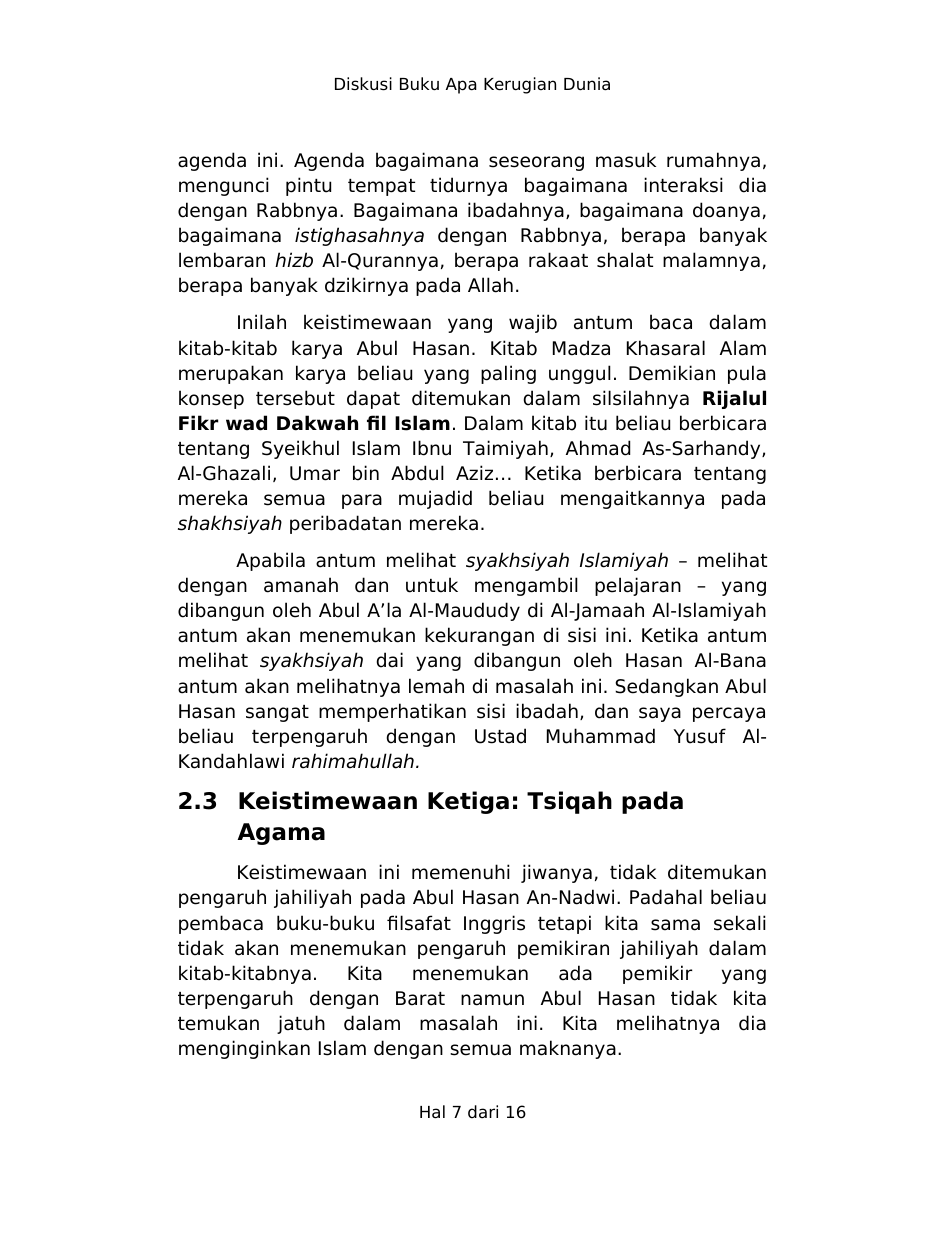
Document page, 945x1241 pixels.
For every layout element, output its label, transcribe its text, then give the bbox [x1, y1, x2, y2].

text Apabila antum melihat syakhsiyah Islamiyah – melihat dengan amanah dan untuk mengambil pelajaran – yang dibangun oleh Abul A’la Al-Maududy di Al-Jamaah Al-Islamiyah antum akan menemukan kekurangan di sisi ini. Ketika antum melihat syakhsiyah dai yang dibangun oleh Hasan Al-Bana antum akan melihatnya lemah di masalah ini. Sedangkan Abul Hasan sangat memperhatikan sisi ibadah, dan saya percaya beliau terpengaruh dengan Ustad Muhammad Yusuf Al-Kandahlawi rahimahullah. [177, 550, 768, 773]
text Keistimewaan ini memenuhi jiwanya, tidak ditemukan pengaruh jahiliyah pada Abul Hasan An-Nadwi. Padahal beliau pembaca buku-buku filsafat Inggris tetapi kita sama sekali tidak akan menemukan pengaruh pemikiran jahiliyah dalam kitab-kitabnya. Kita menemukan ada pemikir yang terpengaruh dengan Barat namun Abul Hasan tidak kita temukan jatuh dalam masalah ini. Kita melihatnya dia menginginkan Islam dengan semua maknanya. [177, 862, 768, 1060]
text agenda ini. Agenda bagaimana seseorang masuk rumahnya, mengunci pintu tempat tidurnya bagaimana interaksi dia dengan Rabbnya. Bagaimana ibadahnya, bagaimana doanya, bagaimana istighasahnya dengan Rabbnya, berapa banyak lembaran hizb Al-Qurannya, berapa rakaat shalat malamnya, berapa banyak dzikirnya pada Allah. [177, 150, 768, 297]
subtitle Keistimewaan Ketiga: Tsiqah pada Agama [177, 788, 768, 846]
text Inilah keistimewaan yang wajib antum baca dalam kitab-kitab karya Abul Hasan. Kitab Madza Khasaral Alam merupakan karya beliau yang paling unggul. Demikian pula konsep tersebut dapat ditemukan dalam silsilahnya Rijalul Fikr wad Dakwah fil Islam. Dalam kitab itu beliau berbicara tentang Syeikhul Islam Ibnu Taimiyah, Ahmad As-Sarhandy, Al-Ghazali, Umar bin Abdul Aziz… Ketika berbicara tentang mereka semua para mujadid beliau mengaitkannya pada shakhsiyah peribadatan mereka. [177, 312, 768, 535]
